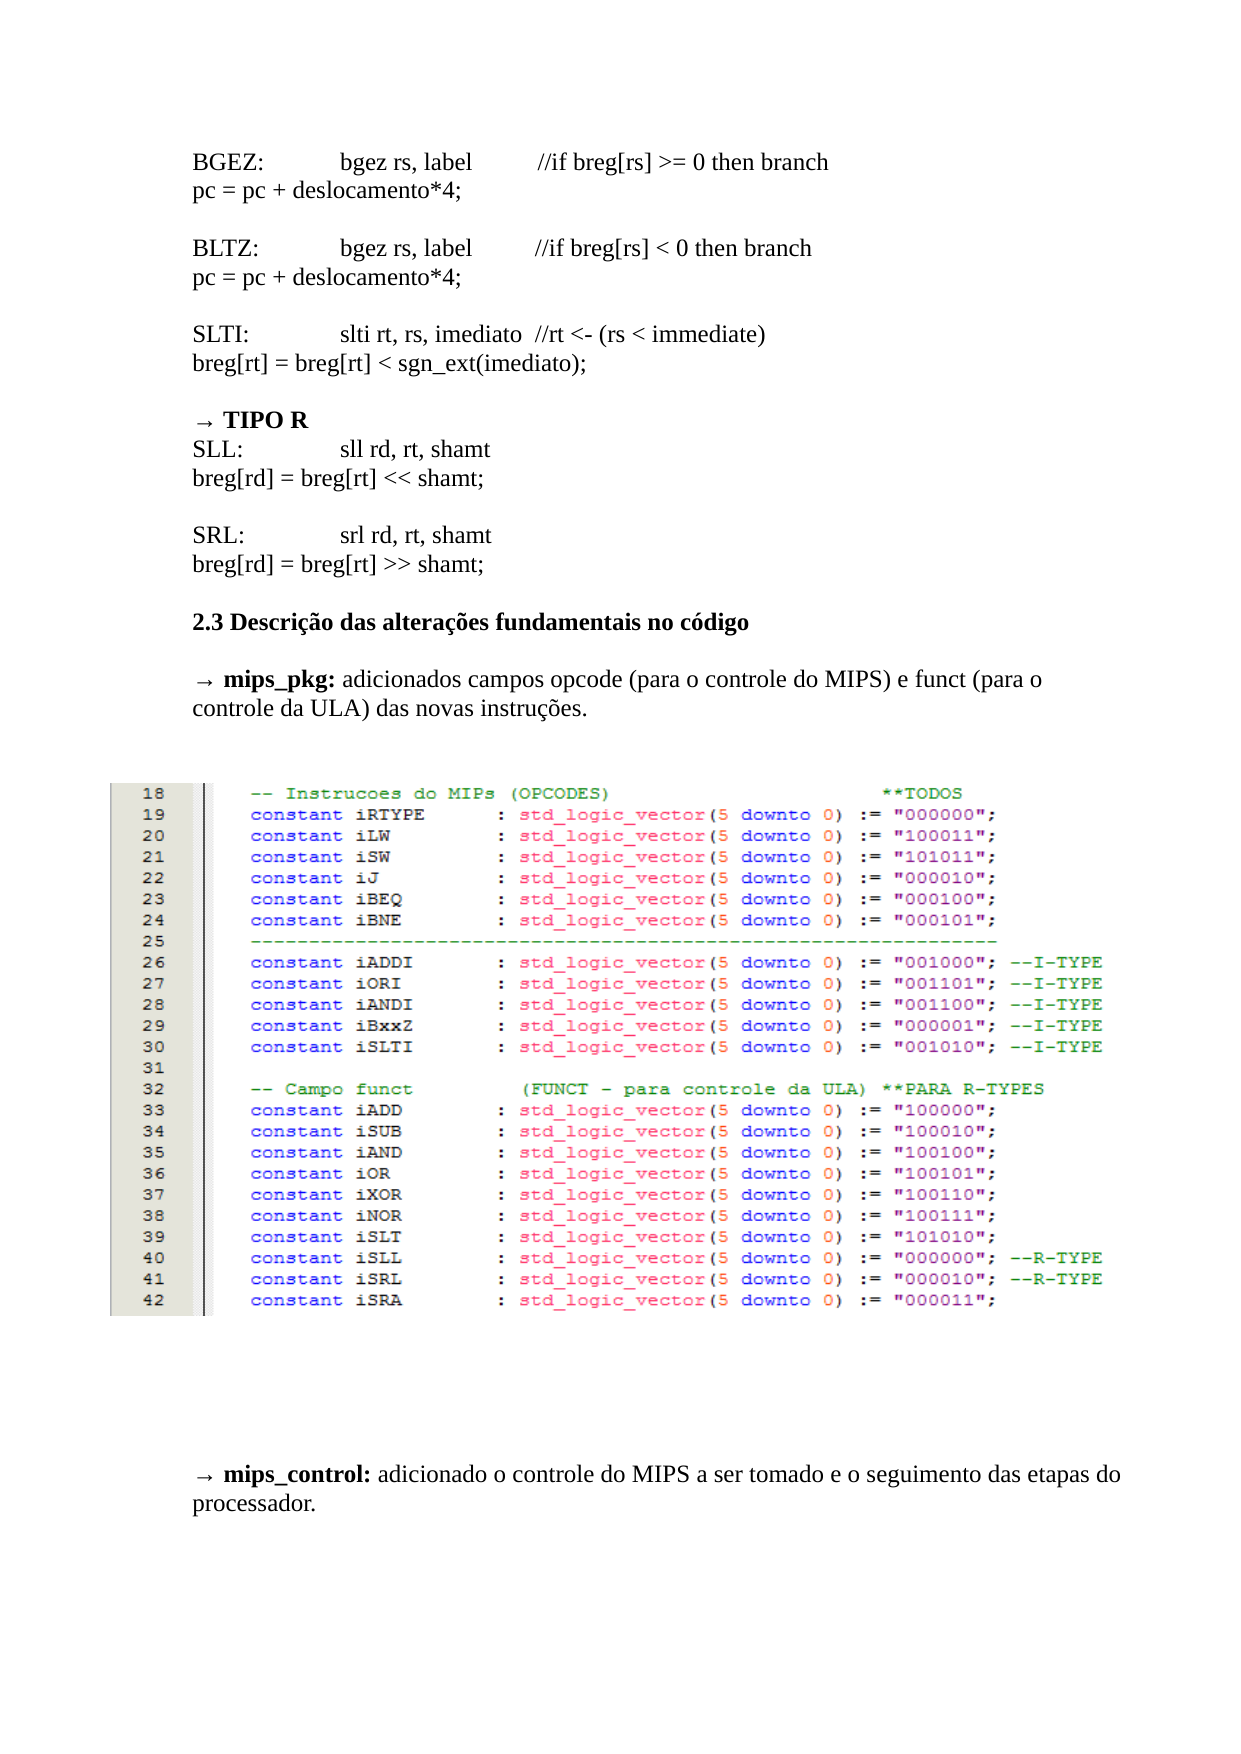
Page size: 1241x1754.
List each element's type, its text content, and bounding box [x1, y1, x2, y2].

text → mips_pkg: adicionados campos opcode (para o controle do MIPS) e funct (para o controle da ULA) das novas instruções. [118, 664, 1122, 722]
text breg[rt] = breg[rt] < sgn_ext(imediato); [118, 348, 1122, 377]
text pc = pc + deslocamento*4; [118, 262, 1122, 291]
text BGEZ: bgez rs, label //if breg[rs] >= 0 then branch [118, 147, 1122, 176]
text breg[rd] = breg[rt] >> shamt; [118, 549, 1122, 578]
text 2.3 Descrição das alterações fundamentais no código [118, 607, 1122, 636]
text BLTZ: bgez rs, label //if breg[rs] < 0 then branch [118, 233, 1122, 262]
text SLTI: slti rt, rs, imediato //rt <- (rs < immediate) [118, 319, 1122, 348]
text → mips_control: adicionado o controle do MIPS a ser tomado e o seguimento das etapas do processador. [118, 1459, 1122, 1517]
text SLL: sll rd, rt, shamt [118, 434, 1122, 463]
text SRL: srl rd, rt, shamt [118, 521, 1122, 549]
text pc = pc + deslocamento*4; [118, 176, 1122, 204]
text breg[rd] = breg[rt] << shamt; [118, 463, 1122, 492]
text → TIPO R [118, 406, 1122, 434]
picture [110, 783, 1115, 1316]
